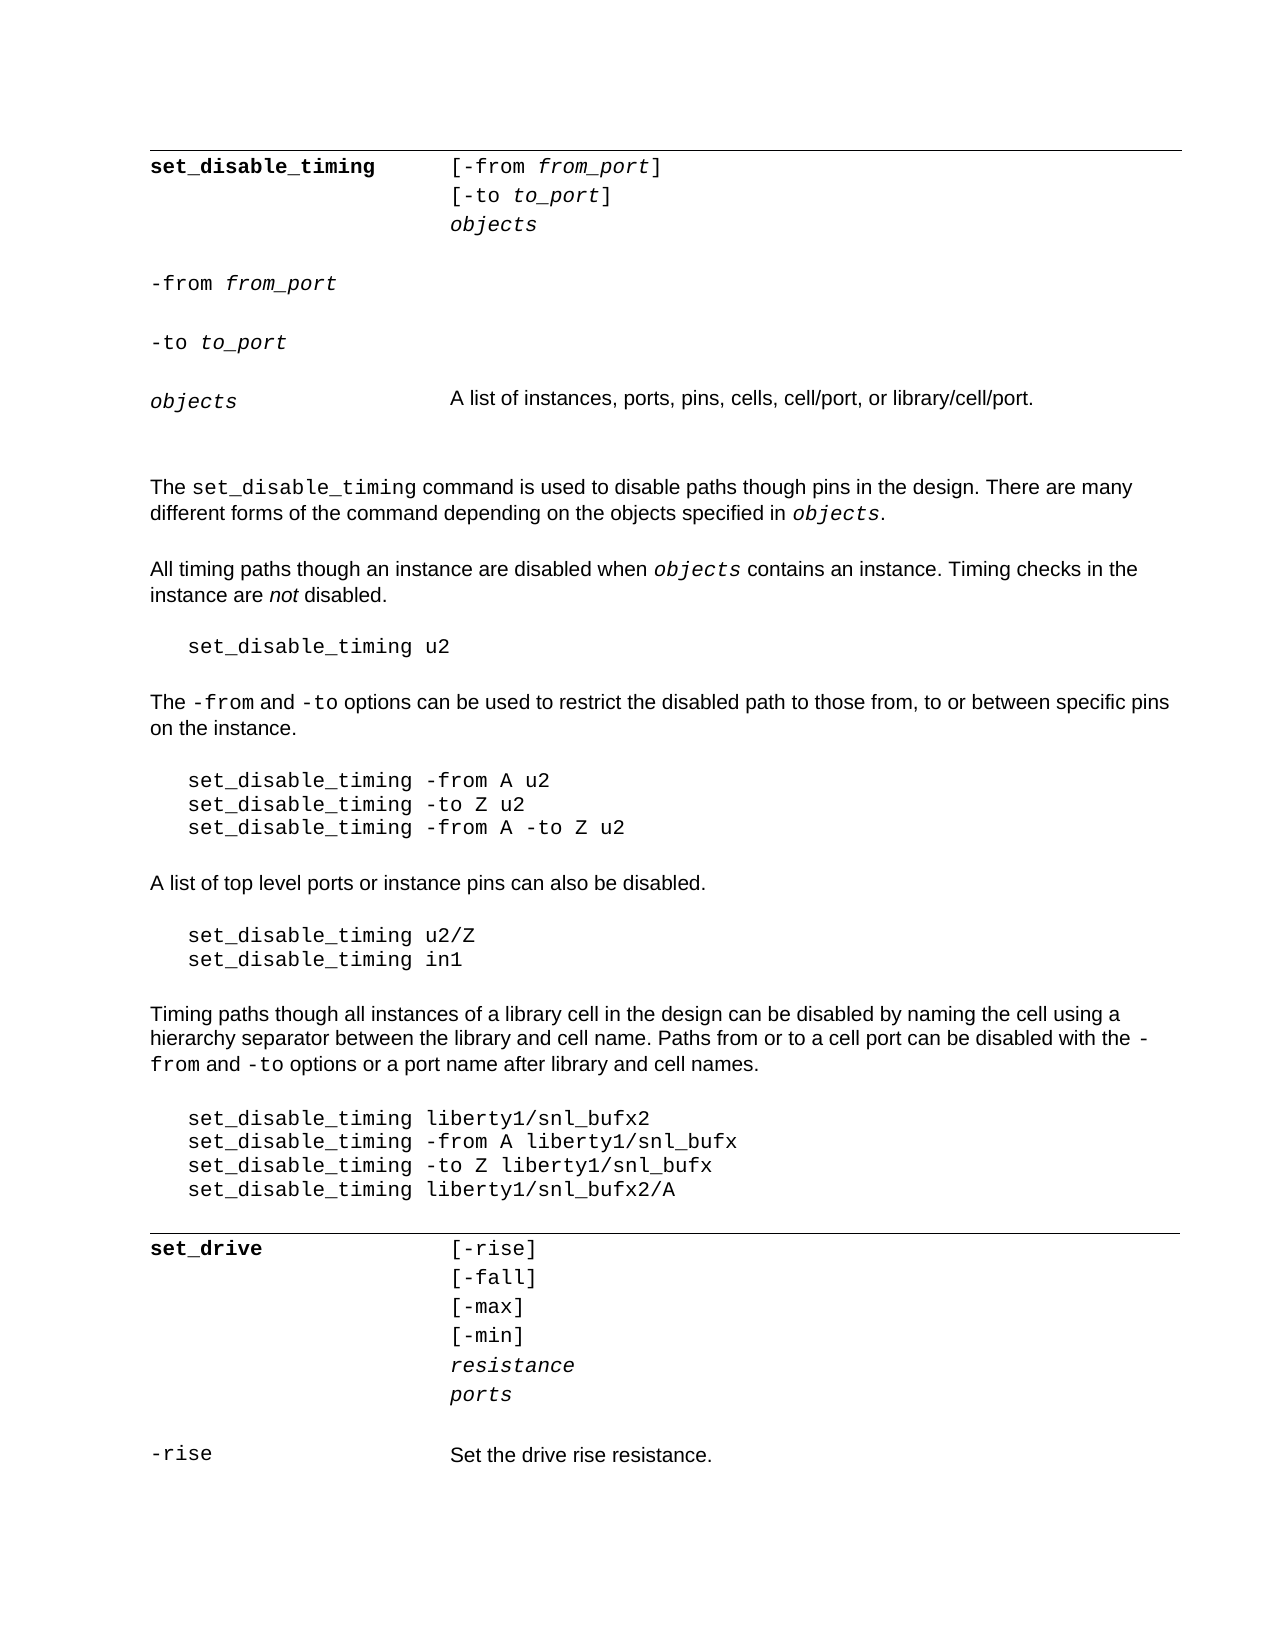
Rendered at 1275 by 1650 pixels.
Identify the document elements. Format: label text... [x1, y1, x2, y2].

table_cell -to to_port [150, 327, 450, 386]
text The set_disable_timing command is used to disable paths though pins in the design. There are many different forms of the command depending on the objects specified in objects. [150, 475, 1180, 527]
table_header set_disable_timing [150, 151, 450, 268]
table_cell [450, 327, 1182, 386]
table_header [-from from_port] [-to to_port] objects [450, 151, 1182, 268]
text set_disable_timing liberty1/snl_bufx2 set_disable_timing -from A liberty1/snl_bufx set_disable_timing -to Z liberty1/snl_bufx set_disable_timing liberty1/snl_bufx2/A [187, 1108, 1180, 1202]
table_cell -from from_port [150, 268, 450, 327]
text All timing paths though an instance are disabled when objects contains an instance. Timing checks in the instance are not disabled. [150, 557, 1180, 607]
text A list of top level ports or instance pins can also be disabled. [150, 871, 1180, 895]
text set_disable_timing u2/Z set_disable_timing in1 [187, 925, 1180, 972]
table_header set_drive [150, 1234, 450, 1437]
text set_disable_timing u2 [187, 637, 1180, 660]
text The -from and -to options can be used to restrict the disabled path to those from, to or between specific pins on the instance. [150, 690, 1180, 740]
text set_disable_timing -from A u2 set_disable_timing -to Z u2 set_disable_timing -from A -to Z u2 [187, 770, 1180, 841]
table_header [-rise] [-fall] [-max] [-min] resistance ports [450, 1234, 1180, 1437]
table_cell objects [150, 386, 450, 445]
text Timing paths though all instances of a library cell in the design can be disabled by naming the cell using a hierarchy separator between the library and cell name. Paths from or to a cell port can be disabled with the -from and -to options or a port name after library and cell names. [150, 1002, 1180, 1078]
table_cell -rise [150, 1438, 450, 1497]
table_cell [450, 268, 1182, 327]
table_cell Set the drive rise resistance. [450, 1438, 1180, 1497]
table_cell A list of instances, ports, pins, cells, cell/port, or library/cell/port. [450, 386, 1182, 445]
